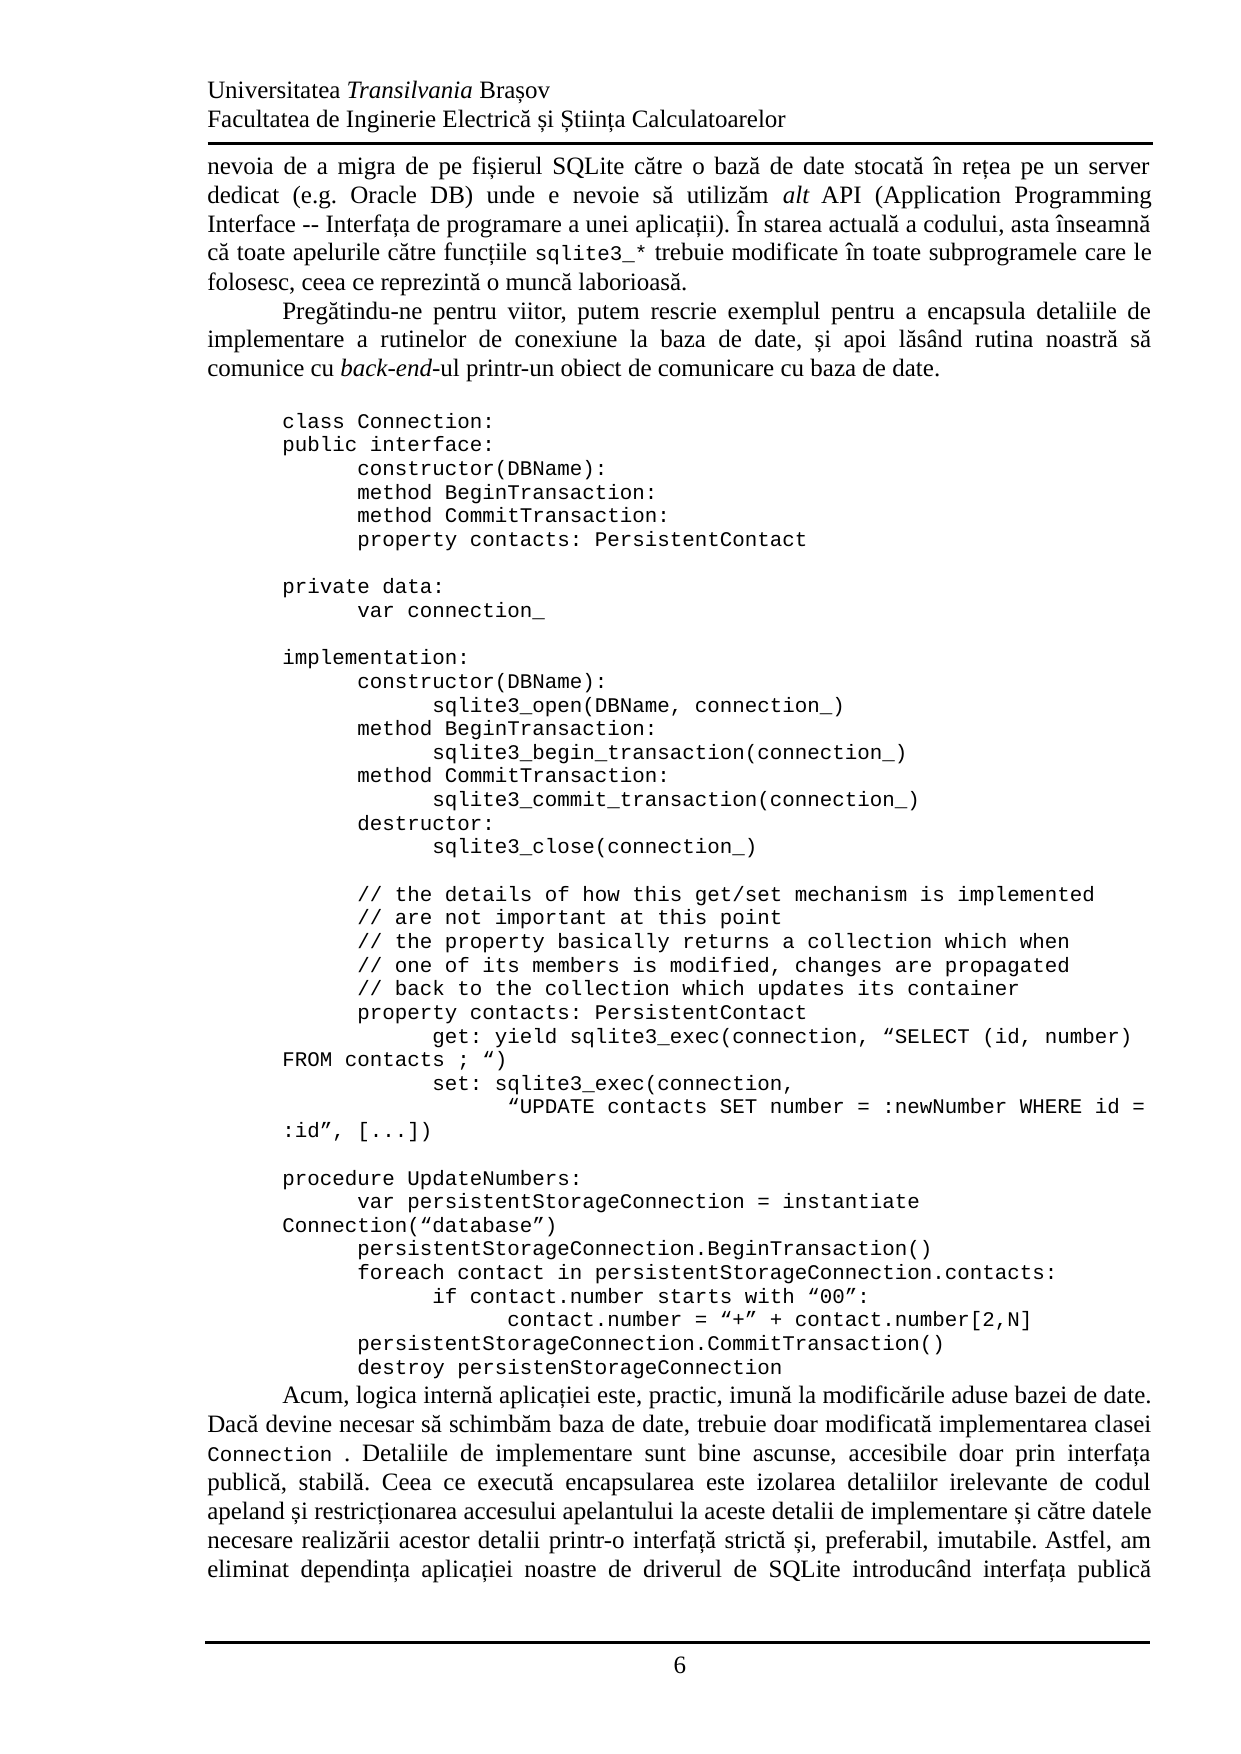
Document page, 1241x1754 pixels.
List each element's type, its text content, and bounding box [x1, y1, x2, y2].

text private data: [282, 576, 1152, 600]
text persistentStorageConnection.CommitTransaction() [282, 1333, 1152, 1357]
text get: yield sqlite3_exec(connection, “SELECT (id, number) FROM contacts ; “) [282, 1026, 1152, 1073]
text // the details of how this get/set mechanism is implemented [282, 884, 1152, 907]
text “UPDATE contacts SET number = :newNumber WHERE id = :id”, [...]) [282, 1097, 1152, 1144]
text sqlite3_commit_transaction(connection_) [282, 789, 1152, 813]
text property contacts: PersistentContact [282, 529, 1152, 553]
text if contact.number starts with “00”: [282, 1286, 1152, 1309]
text // back to the collection which updates its container [282, 978, 1152, 1002]
text var connection_ [282, 600, 1152, 624]
text method BeginTransaction: [282, 718, 1152, 742]
text set: sqlite3_exec(connection, [282, 1073, 1152, 1097]
text var persistentStorageConnection = instantiate Connection(“database”) [282, 1191, 1152, 1238]
text destroy persistenStorageConnection [282, 1357, 1152, 1380]
text persistentStorageConnection.BeginTransaction() [282, 1238, 1152, 1262]
text // the property basically returns a collection which when [282, 931, 1152, 955]
text constructor(DBName): [282, 671, 1152, 694]
text method CommitTransaction: [282, 505, 1152, 529]
text method BeginTransaction: [282, 482, 1152, 505]
text sqlite3_begin_transaction(connection_) [282, 742, 1152, 766]
text method CommitTransaction: [282, 766, 1152, 789]
text sqlite3_open(DBName, connection_) [282, 694, 1152, 718]
text public interface: [282, 434, 1152, 458]
text implementation: [282, 647, 1152, 671]
text sqlite3_close(connection_) [282, 836, 1152, 860]
text Acum, logica internă aplicației este, practic, imună la modificările aduse bazei de date. Dacă devine necesar să schimbăm baza de date, trebuie doar modificată implementarea clasei Connection . Detaliile de implementare sunt bine ascunse, accesibile doar prin interfața publică, stabilă. Ceea ce execută encapsularea este izolarea detaliilor irelevante de codul apeland și restricționarea accesului apelantului la aceste detalii de implementare și către datele necesare realizării acestor detalii printr-o interfață strictă și, preferabil, imutabile. Astfel, am eliminat dependința aplicației noastre de driverul de SQLite introducând interfața publică [207, 1380, 1152, 1582]
text foreach contact in persistentStorageConnection.contacts: [282, 1262, 1152, 1286]
text destructor: [282, 813, 1152, 836]
text class Connection: [282, 411, 1152, 434]
text constructor(DBName): [282, 458, 1152, 482]
text Pregătindu-ne pentru viitor, putem rescrie exemplul pentru a encapsula detaliile de implementare a rutinelor de conexiune la baza de date, și apoi lăsând rutina noastră să comunice cu back-end-ul printr-un obiect de comunicare cu baza de date. [207, 296, 1152, 382]
text // are not important at this point [282, 907, 1152, 931]
text contact.number = “+” + contact.number[2,N] [282, 1309, 1152, 1333]
text procedure UpdateNumbers: [282, 1167, 1152, 1191]
text // one of its members is modified, changes are propagated [282, 955, 1152, 978]
text property contacts: PersistentContact [282, 1002, 1152, 1026]
text nevoia de a migra de pe fișierul SQLite către o bază de date stocată în rețea pe un server dedicat (e.g. Oracle DB) unde e nevoie să utilizăm alt API (Application Programming Interface -- Interfața de programare a unei aplicații). În starea actuală a codului, asta înseamnă că toate apelurile către funcțiile sqlite3_* trebuie modificate în toate subprogramele care le folosesc, ceea ce reprezintă o muncă laborioasă. [207, 151, 1152, 296]
